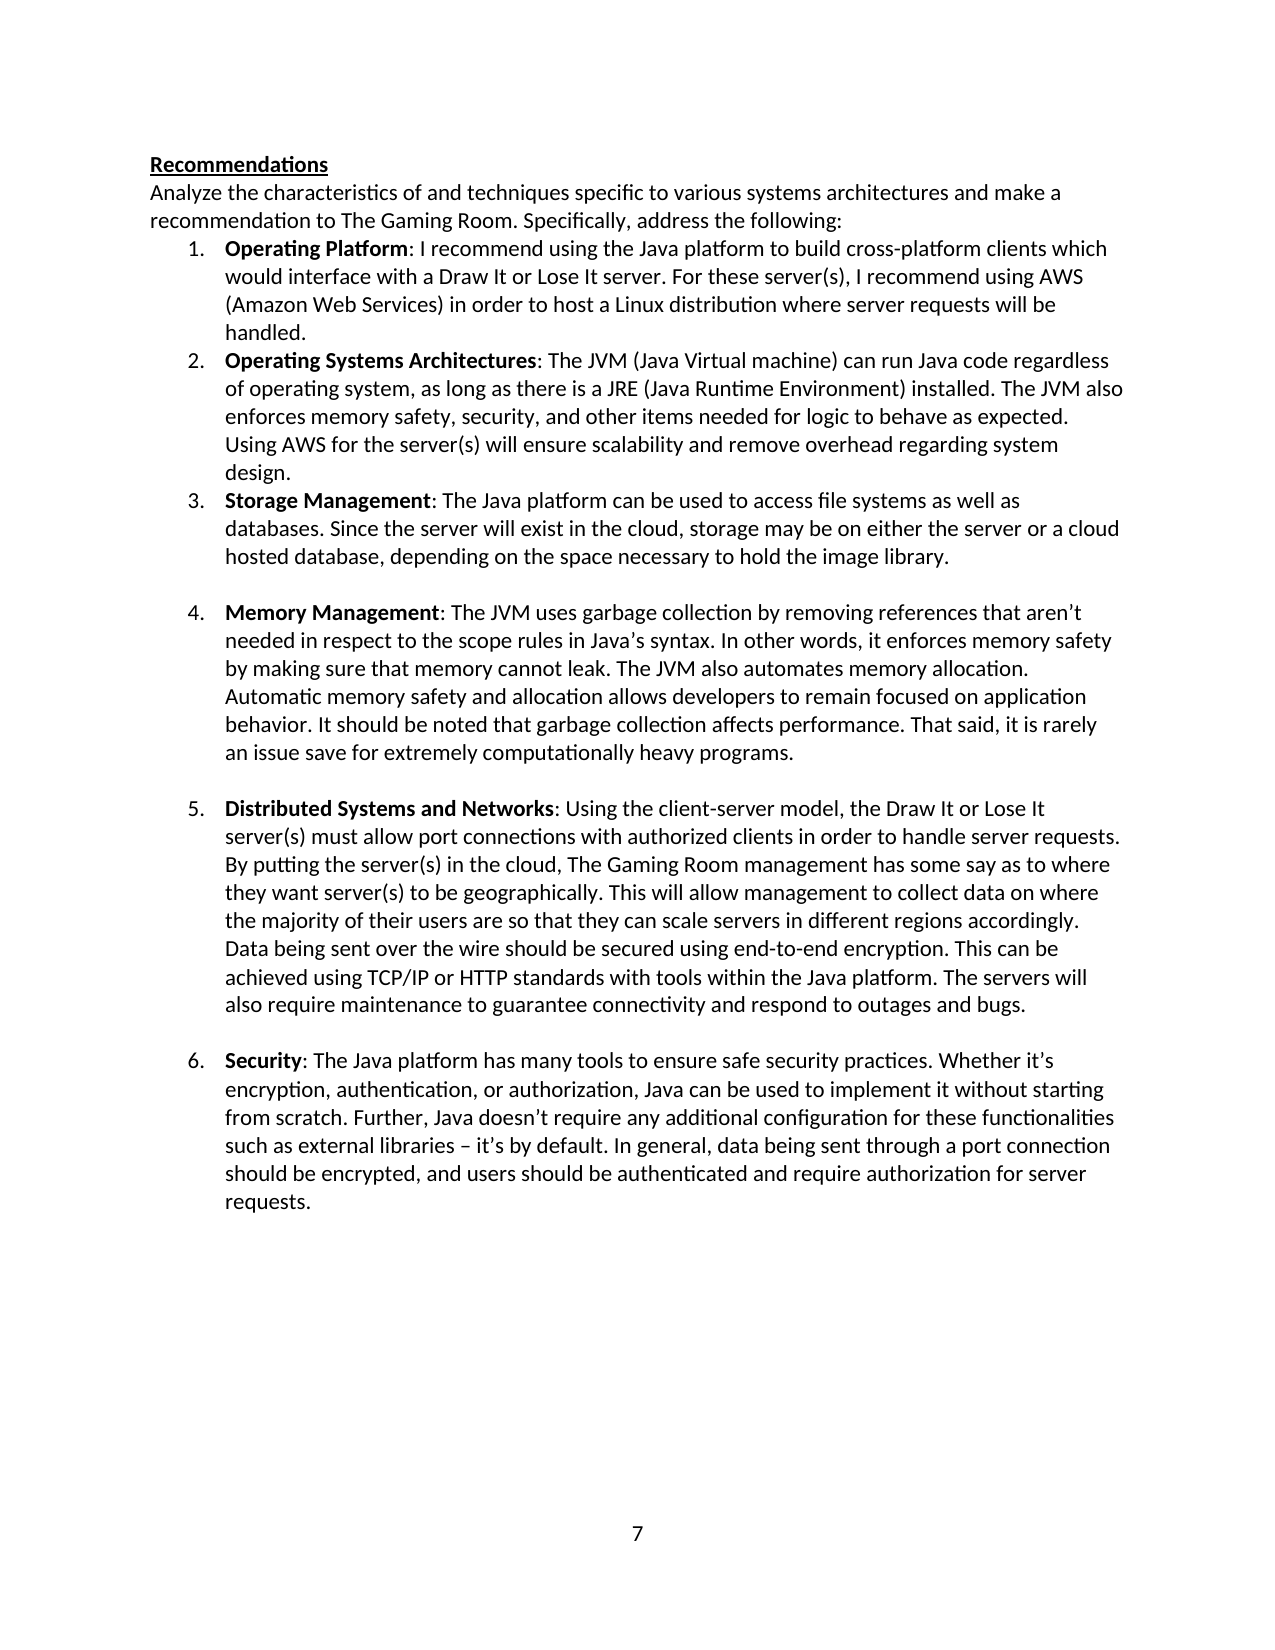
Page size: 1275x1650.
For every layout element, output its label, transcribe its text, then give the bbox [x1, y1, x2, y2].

text Analyze the characteristics of and techniques specific to various systems architectures and make a recommendation to The Gaming Room. Specifically, address the following: [150, 178, 1125, 234]
list Operating Platform: I recommend using the Java platform to build cross-platform clients which would interface with a Draw It or Lose It server. For these server(s), I recommend using AWS (Amazon Web Services) in order to host a Linux distribution where server requests will be handled. [187, 234, 1125, 346]
subtitle Recommendations [150, 150, 1125, 178]
list Distributed Systems and Networks: Using the client-server model, the Draw It or Lose It server(s) must allow port connections with authorized clients in order to handle server requests. By putting the server(s) in the cloud, The Gaming Room management has some say as to where they want server(s) to be geographically. This will allow management to collect data on where the majority of their users are so that they can scale servers in different regions accordingly. Data being sent over the wire should be secured using end-to-end encryption. This can be achieved using TCP/IP or HTTP standards with tools within the Java platform. The servers will also require maintenance to guarantee connectivity and respond to outages and bugs. [187, 794, 1125, 1019]
list Security: The Java platform has many tools to ensure safe security practices. Whether it’s encryption, authentication, or authorization, Java can be used to implement it without starting from scratch. Further, Java doesn’t require any additional configuration for these functionalities such as external libraries – it’s by default. In general, data being sent through a port connection should be encrypted, and users should be authenticated and require authorization for server requests. [187, 1047, 1125, 1215]
list Operating Systems Architectures: The JVM (Java Virtual machine) can run Java code regardless of operating system, as long as there is a JRE (Java Runtime Environment) installed. The JVM also enforces memory safety, security, and other items needed for logic to behave as expected. Using AWS for the server(s) will ensure scalability and remove overhead regarding system design. [187, 346, 1125, 486]
list Memory Management: The JVM uses garbage collection by removing references that aren’t needed in respect to the scope rules in Java’s syntax. In other words, it enforces memory safety by making sure that memory cannot leak. The JVM also automates memory allocation. Automatic memory safety and allocation allows developers to remain focused on application behavior. It should be noted that garbage collection affects performance. That said, it is rarely an issue save for extremely computationally heavy programs. [187, 598, 1125, 766]
list Storage Management: The Java platform can be used to access file systems as well as databases. Since the server will exist in the cloud, storage may be on either the server or a cloud hosted database, depending on the space necessary to hold the image library. [187, 486, 1125, 570]
